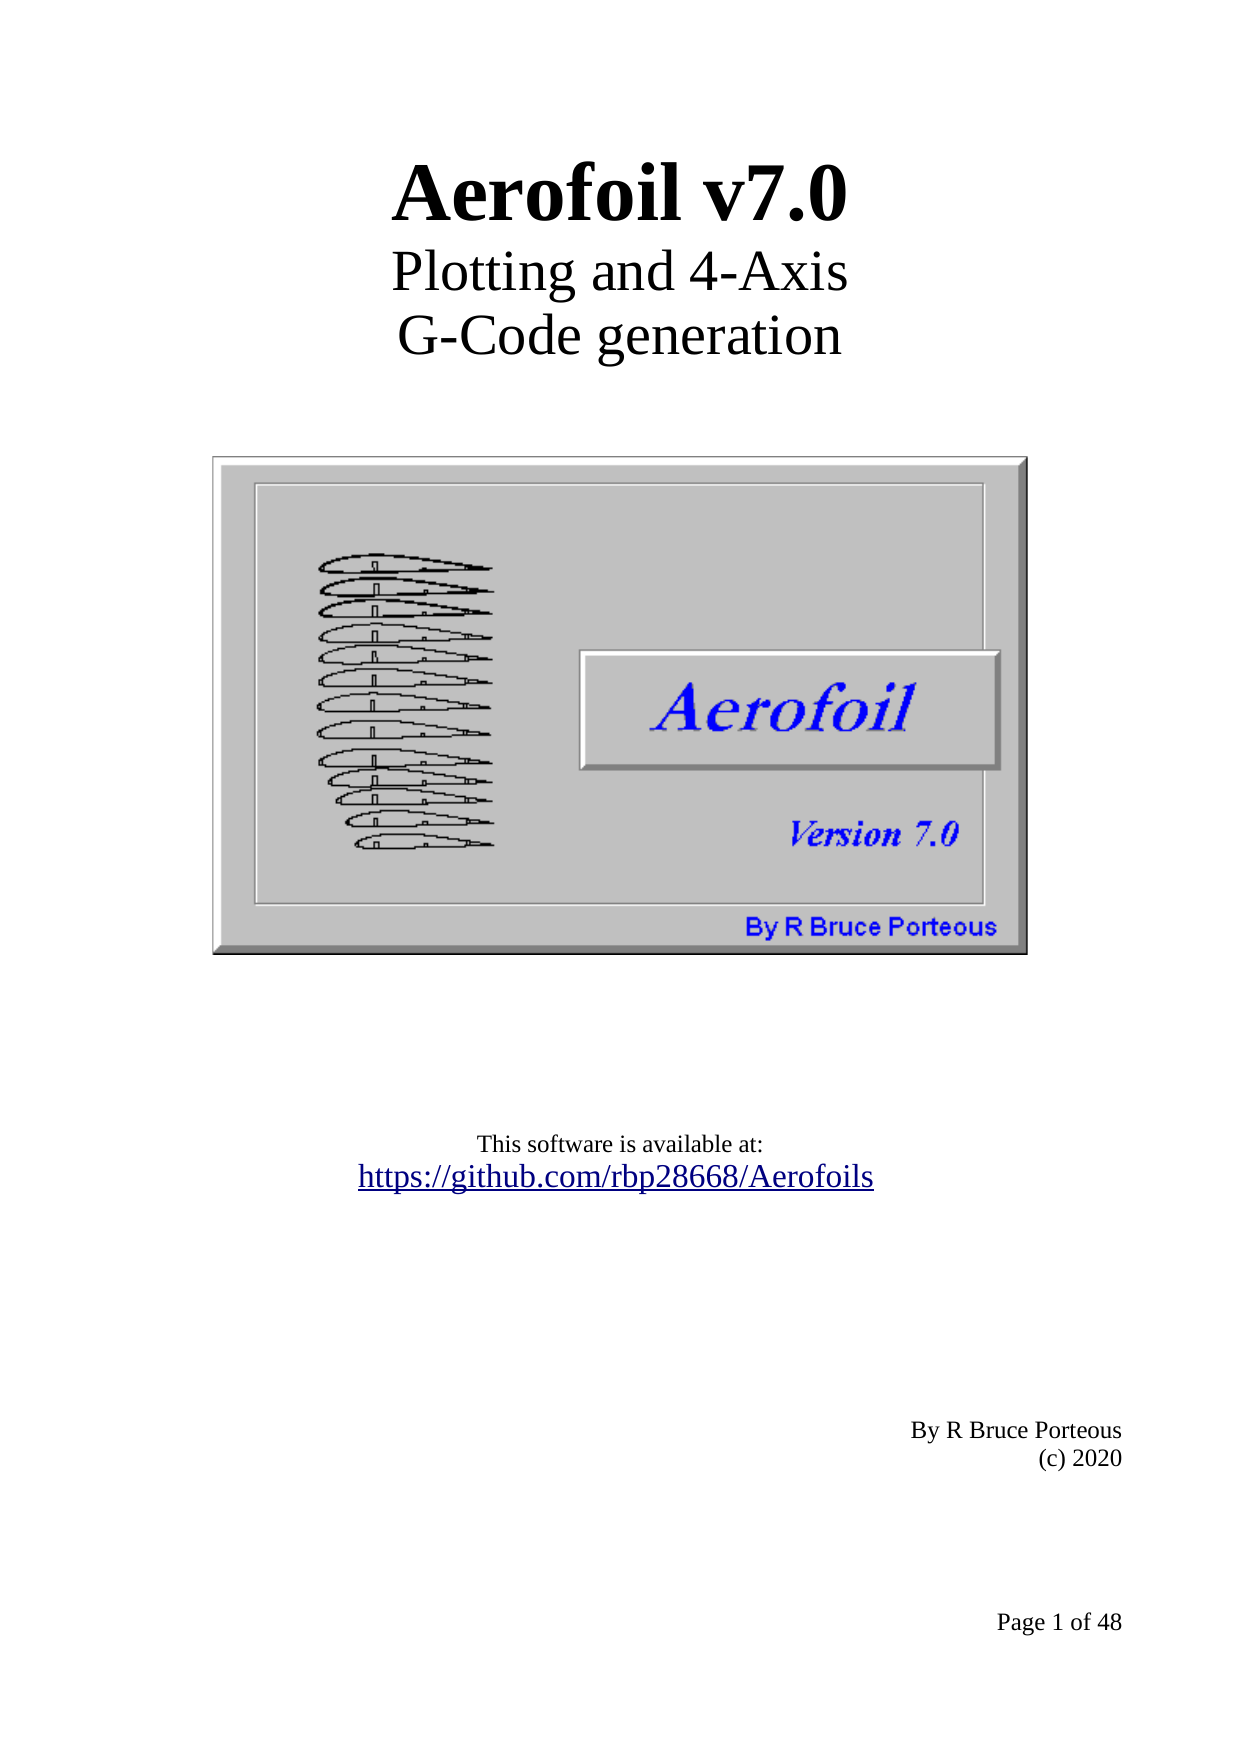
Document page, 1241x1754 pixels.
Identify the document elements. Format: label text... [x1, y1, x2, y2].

text Aerofoil v7.0 [118, 146, 1122, 238]
text By R Bruce Porteous [118, 1416, 1122, 1444]
text This software is available at: [118, 1130, 1122, 1158]
text https://github.com/rbp28668/Aerofoils [118, 1158, 1122, 1195]
picture [212, 456, 1028, 955]
text G-Code generation [118, 303, 1122, 367]
text (c) 2020 [118, 1444, 1122, 1472]
text Plotting and 4-Axis [118, 238, 1122, 303]
